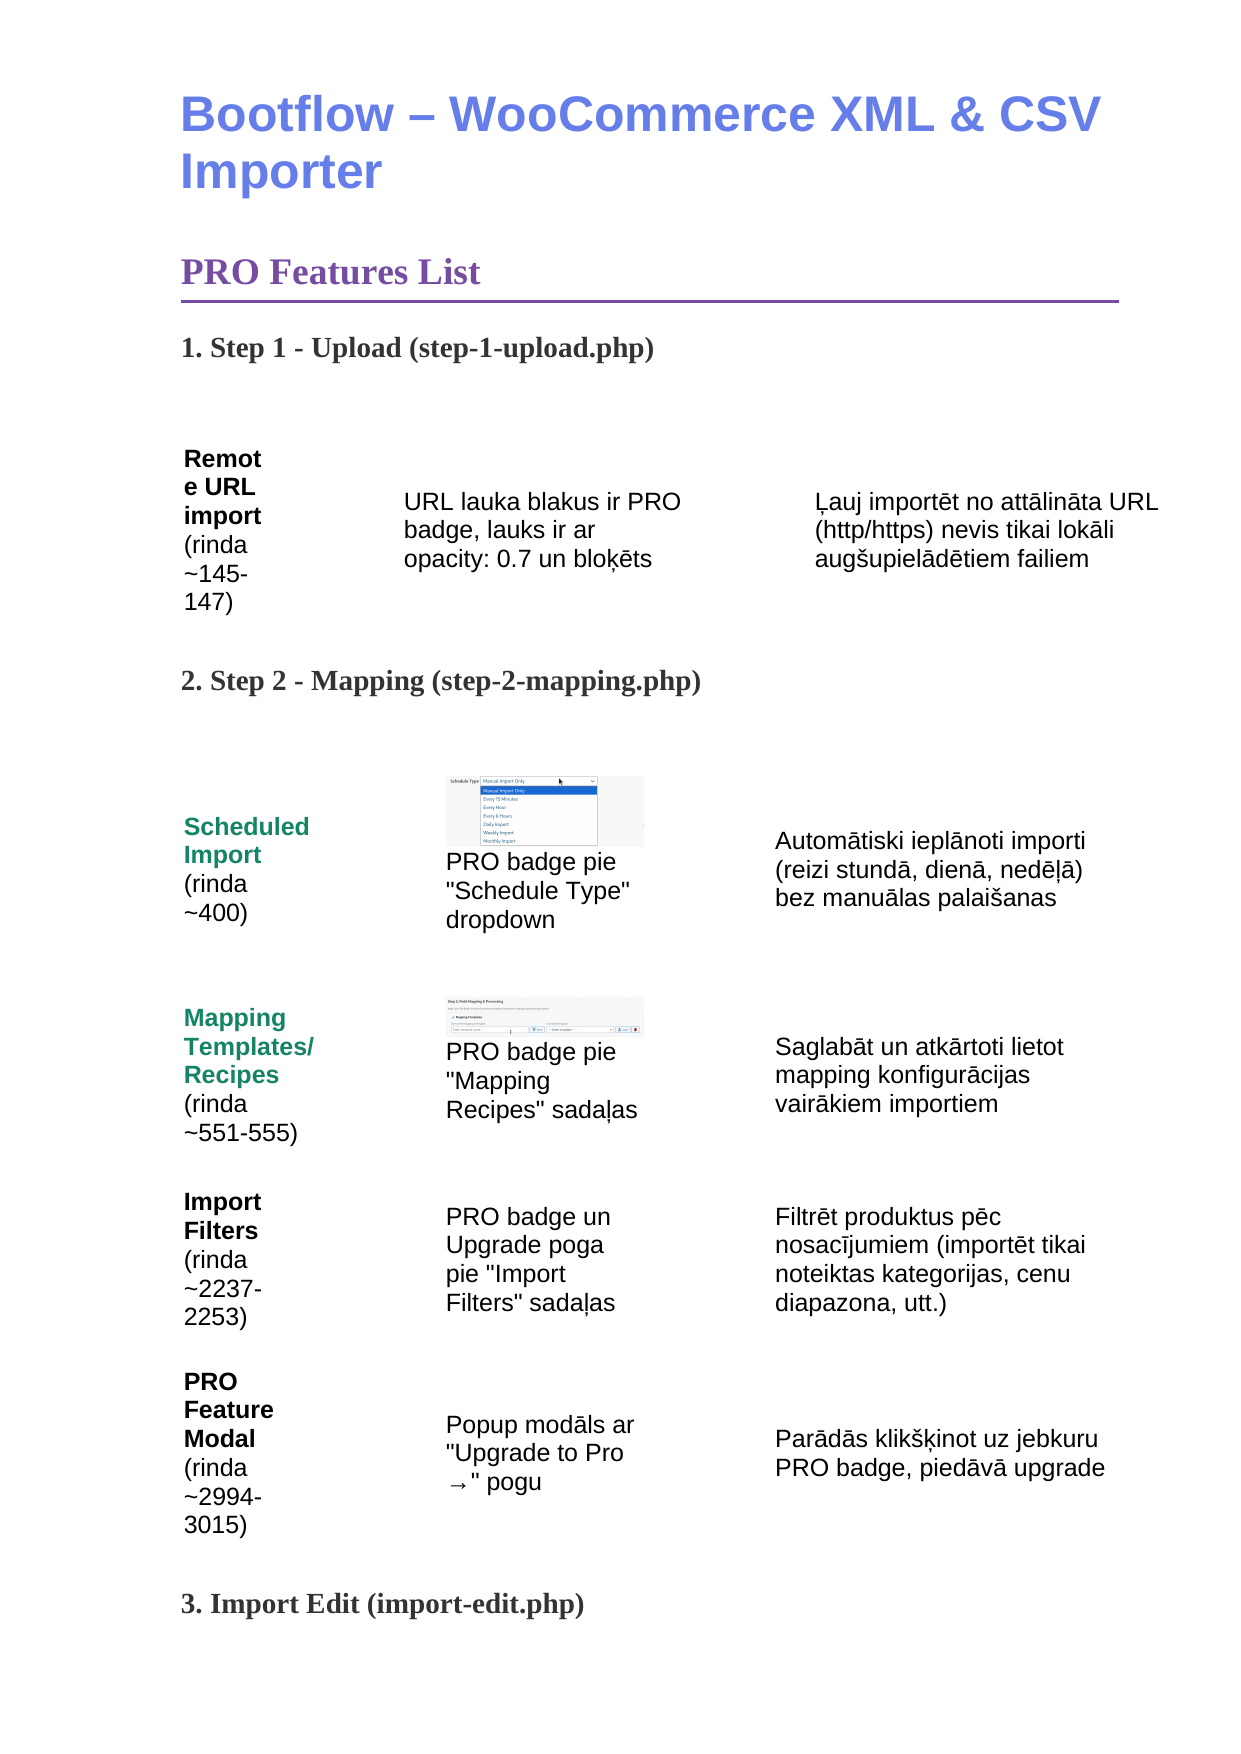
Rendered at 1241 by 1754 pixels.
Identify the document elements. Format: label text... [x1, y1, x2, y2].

table_cell Parādās klikšķinot uz jebkuru PRO badge, piedāvā upgrade [710, 1364, 1181, 1571]
table_cell Import Filters (rinda ~2237-2253) [118, 1185, 380, 1363]
subtitle PRO Features List [181, 249, 1119, 300]
table_header Funkcija [338, 377, 749, 441]
subtitle 2. Step 2 - Mapping (step-2-mapping.php) [181, 663, 1119, 697]
table_cell Popup modāls ar "Upgrade to Pro →" pogu [380, 1364, 709, 1571]
table_header Ko atrisina PRO [788, 1632, 1181, 1667]
table_cell PRO Feature Modal (rinda ~2994-3015) [118, 1364, 380, 1571]
subtitle 1. Step 1 - Upload (step-1-upload.php) [181, 331, 1119, 364]
picture [445, 997, 645, 1037]
table_cell Filtrēt produktus pēc nosacījumiem (importēt tikai noteiktas kategorijas, cenu diapazona, utt.) [710, 1185, 1181, 1363]
table_header Ko atrisina PRO [749, 377, 1240, 441]
table_cell Automātiski ieplānoti importi (reizi stundā, dienā, nedēļā) bez manuālas palaišanas [710, 773, 1181, 994]
subtitle Bootflow – WooCommerce XML & CSV Importer [181, 84, 1119, 199]
table_header Funkcija [397, 1632, 788, 1667]
table_cell Mapping Templates/Recipes (rinda ~551-555) [118, 995, 380, 1184]
table_header Vieta [118, 377, 338, 441]
table_header Vieta [118, 709, 380, 773]
table_header Vieta [118, 1632, 397, 1667]
subtitle 3. Import Edit (import-edit.php) [181, 1586, 1119, 1619]
table_cell Scheduled Import (rinda ~400) [118, 773, 380, 994]
table_cell Saglabāt un atkārtoti lietot mapping konfigurācijas vairākiem importiem [710, 995, 1181, 1184]
table_header Funkcija [380, 709, 709, 773]
table_header Ko atrisina PRO [710, 709, 1181, 773]
table_cell URL lauka blakus ir PRO badge, lauks ir ar opacity: 0.7 un bloķēts [338, 441, 749, 648]
table_cell Ļauj importēt no attālināta URL (http/https) nevis tikai lokāli augšupielādētiem failiem [749, 441, 1240, 648]
picture [445, 776, 645, 847]
table_cell Remote URL import (rinda ~145-147) [118, 441, 338, 648]
table_cell PRO badge pie "Schedule Type" dropdown [380, 773, 709, 994]
table_cell PRO badge un Upgrade poga pie "Import Filters" sadaļas [380, 1185, 709, 1363]
table_cell PRO badge pie "Mapping Recipes" sadaļas [380, 995, 709, 1184]
